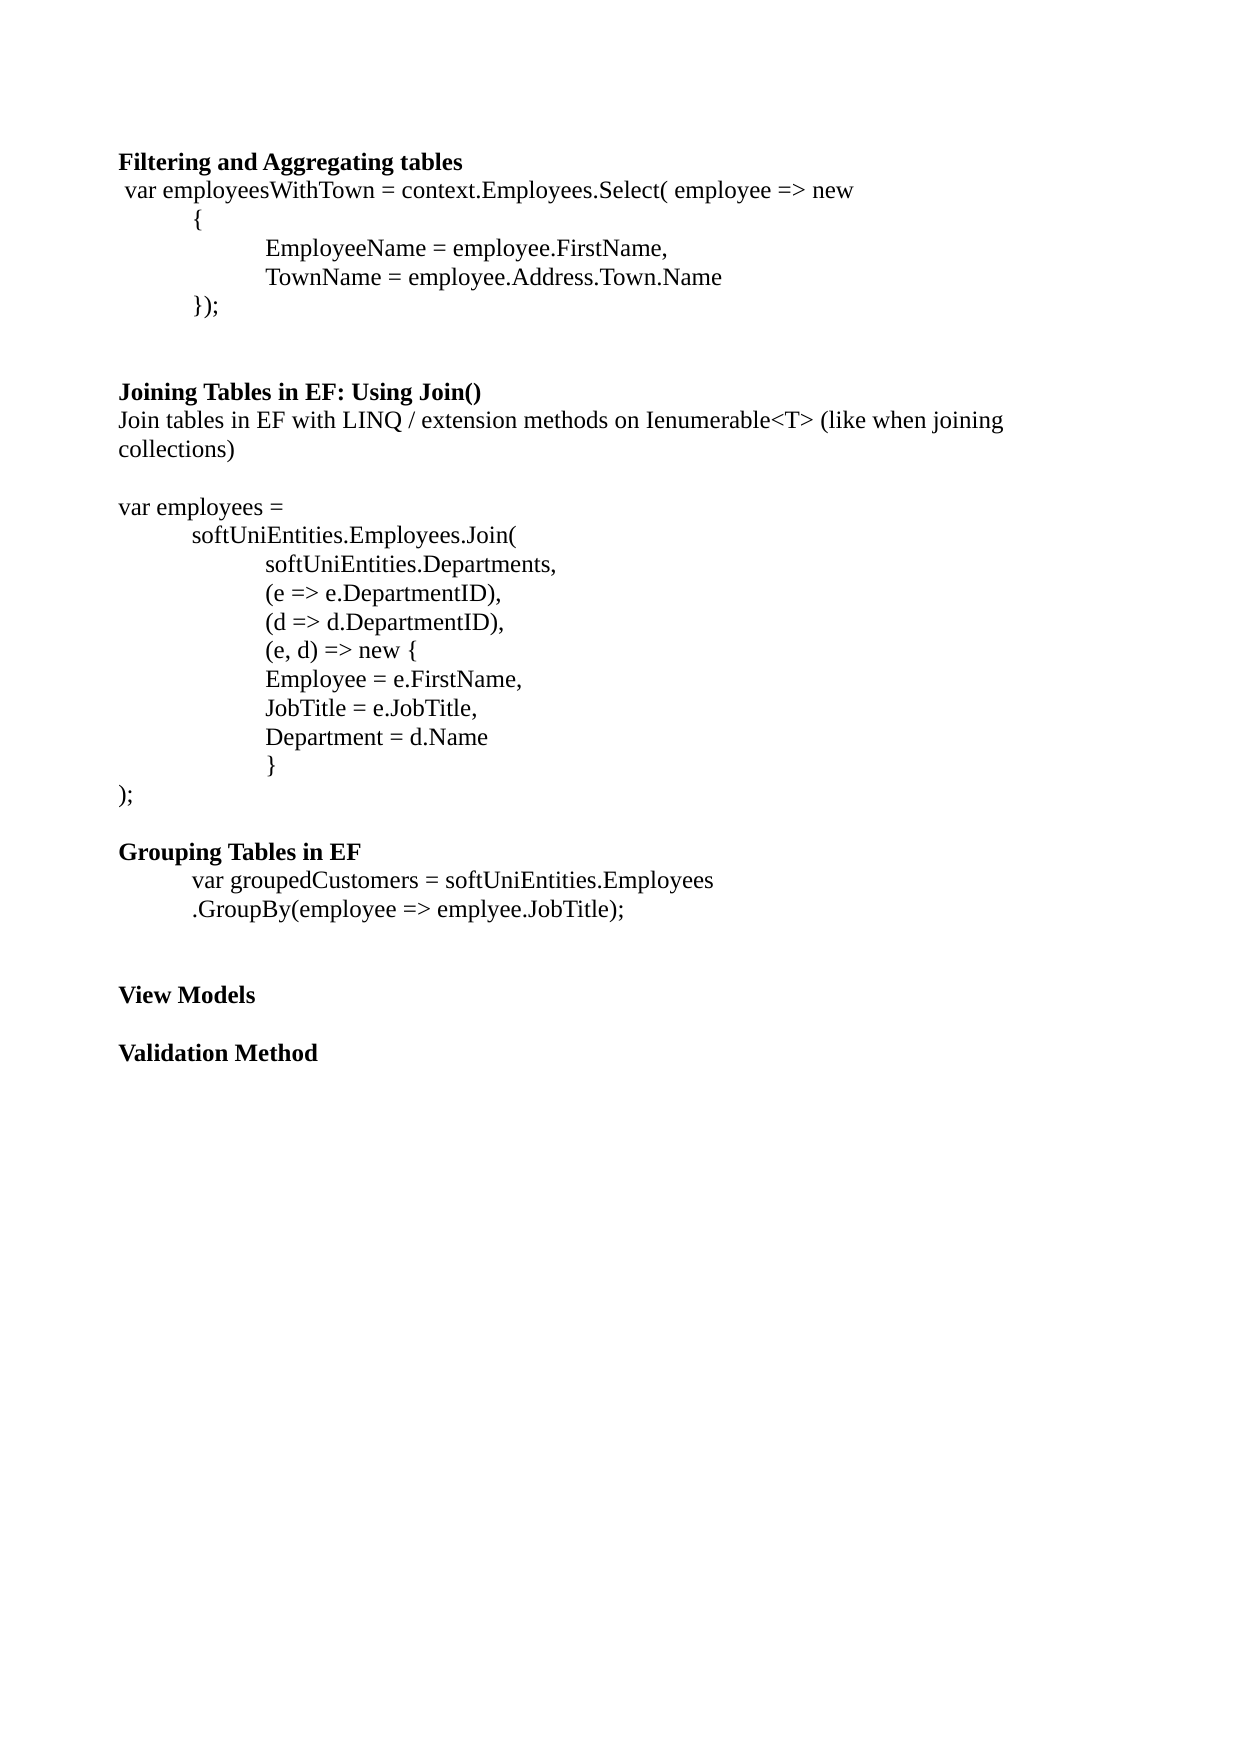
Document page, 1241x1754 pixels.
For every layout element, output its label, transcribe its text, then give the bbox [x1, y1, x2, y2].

text Join tables in EF with LINQ / extension methods on Ienumerable<T> (like when joining collections) [118, 406, 1122, 463]
text TownName = employee.Address.Town.Name [118, 262, 1122, 291]
text Joining Tables in EF: Using Join() [118, 377, 1122, 406]
text Employee = e.FirstName, [118, 664, 1122, 693]
text ); [118, 779, 1122, 808]
text { [118, 204, 1122, 233]
text EmployeeName = employee.FirstName, [118, 233, 1122, 262]
text Filtering and Aggregating tables [118, 147, 1122, 176]
text Validation Method [118, 1038, 1122, 1067]
text } [118, 751, 1122, 779]
text Grouping Tables in EF [118, 837, 1122, 866]
text softUniEntities.Employees.Join( [118, 521, 1122, 549]
text (e => e.DepartmentID), [118, 578, 1122, 607]
text JobTitle = e.JobTitle, [118, 693, 1122, 722]
text var groupedCustomers = softUniEntities.Employees [118, 866, 1122, 894]
text (d => d.DepartmentID), [118, 607, 1122, 636]
text Department = d.Name [118, 722, 1122, 751]
text var employeesWithTown = context.Employees.Select( employee => new [118, 176, 1122, 204]
text View Models [118, 981, 1122, 1009]
text var employees = [118, 492, 1122, 521]
text softUniEntities.Departments, [118, 549, 1122, 578]
text }); [118, 291, 1122, 319]
text .GroupBy(employee => emplyee.JobTitle); [118, 894, 1122, 923]
text (e, d) => new { [118, 636, 1122, 664]
